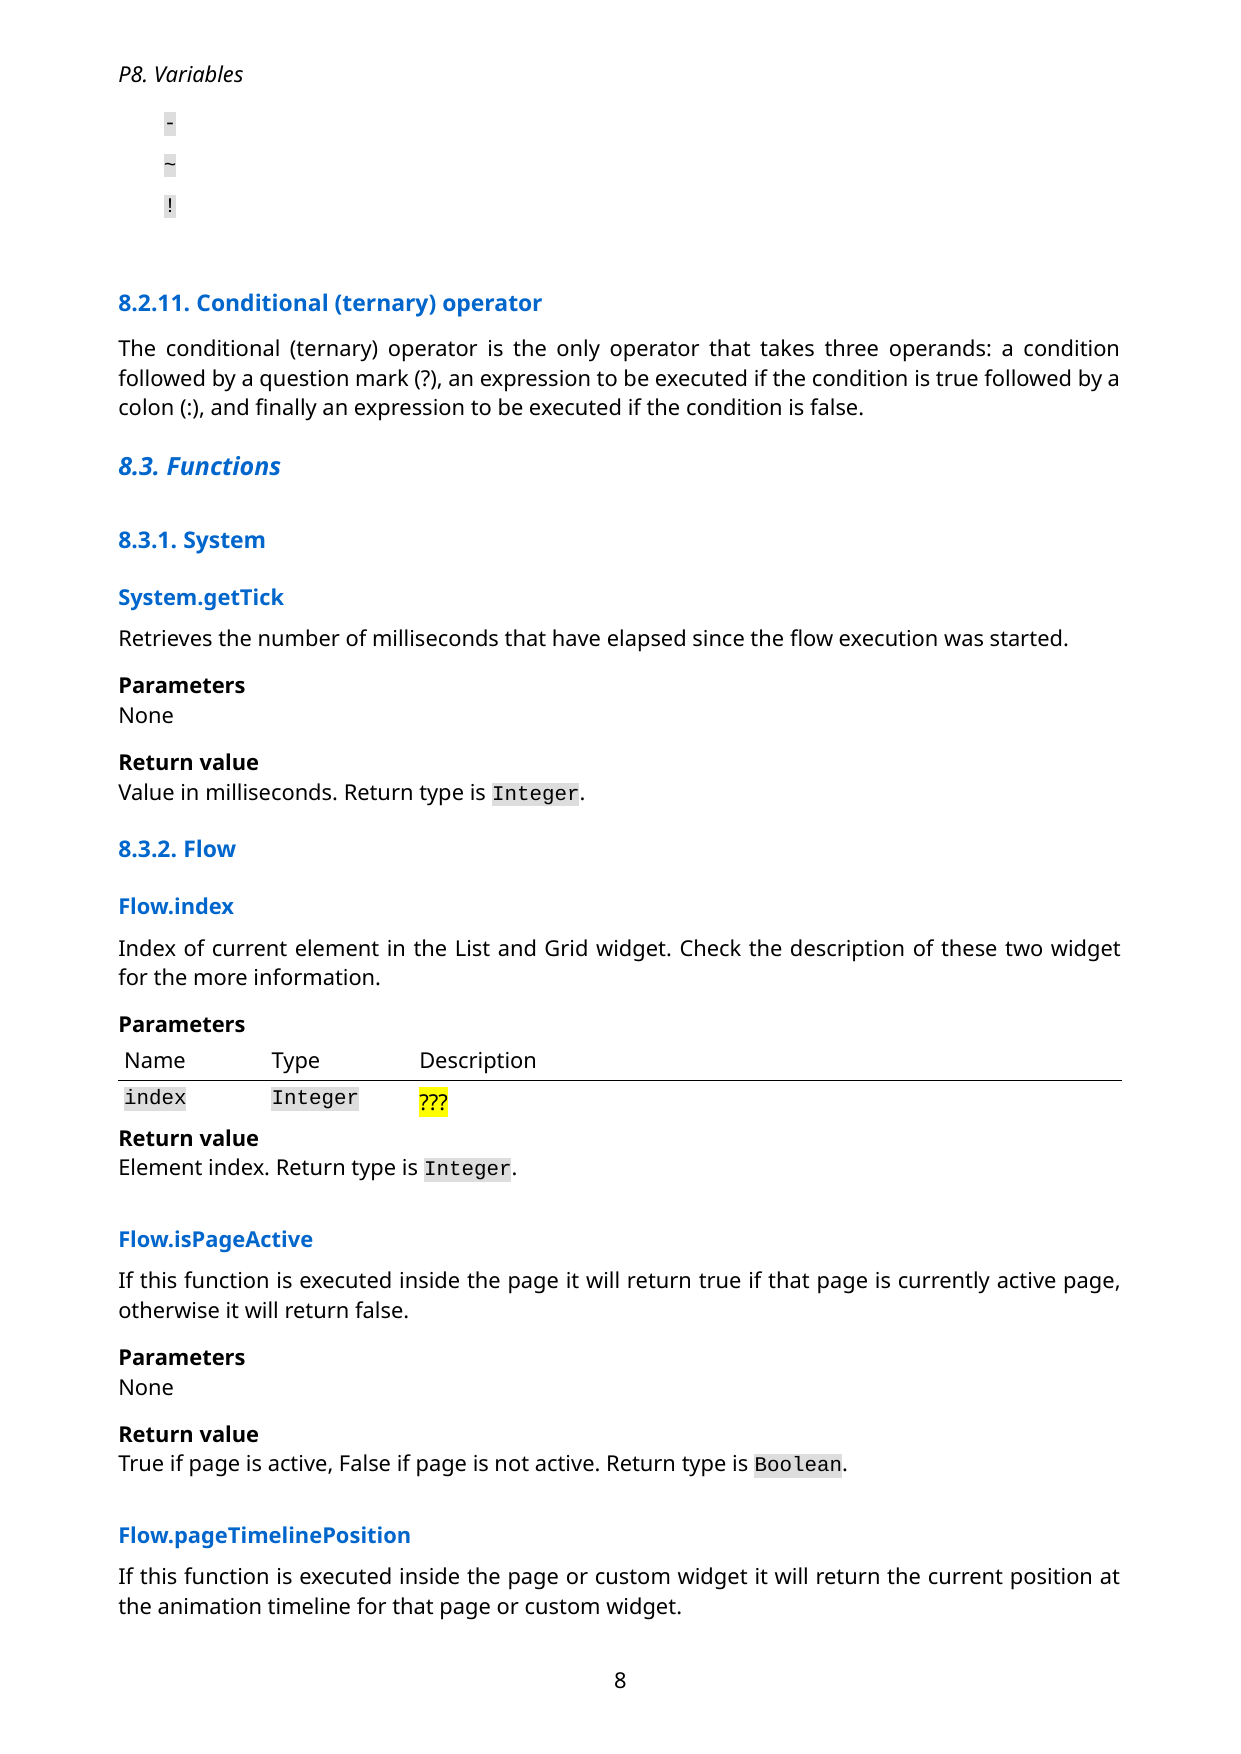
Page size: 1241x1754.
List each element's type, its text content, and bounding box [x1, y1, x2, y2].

table_header Type [266, 1039, 413, 1080]
text Parameters [118, 1342, 1122, 1372]
table_cell Integer [266, 1081, 413, 1122]
text Return value [118, 747, 1122, 777]
subtitle Flow [118, 833, 1122, 864]
text Parameters [118, 1009, 1122, 1039]
text Value in milliseconds. Return type is Integer. [118, 777, 1122, 807]
subtitle System [118, 524, 1122, 555]
subtitle Conditional (ternary) operator [118, 287, 1122, 318]
text If this function is executed inside the page or custom widget it will return the current position at the animation timeline for that page or custom widget. [118, 1561, 1122, 1621]
text Index of current element in the List and Grid widget. Check the description of these two widget for the more information. [118, 932, 1122, 992]
table_header Name [118, 1039, 266, 1080]
subtitle System.getTick [118, 582, 1122, 612]
text Return value [118, 1122, 1122, 1152]
table_cell [222, 189, 1122, 230]
text Element index. Return type is Integer. [118, 1152, 1122, 1182]
subtitle Flow.index [118, 891, 1122, 921]
text Return value [118, 1418, 1122, 1448]
text Retrieves the number of milliseconds that have elapsed since the flow execution was started. [118, 623, 1122, 653]
text The conditional (ternary) operator is the only operator that takes three operands: a condition followed by a question mark (?), an expression to be executed if the condition is true followed by a colon (:), and finally an expression to be executed if the condition is false. [118, 333, 1122, 422]
subtitle Flow.isPageActive [118, 1224, 1122, 1253]
subtitle Functions [118, 449, 1122, 483]
text If this function is executed inside the page it will return true if that page is currently active page, otherwise it will return false. [118, 1265, 1122, 1325]
text Parameters [118, 670, 1122, 700]
table_cell ??? [414, 1081, 1122, 1122]
subtitle Flow.pageTimelinePosition [118, 1520, 1122, 1549]
table_cell ~ [118, 148, 222, 189]
table_header Description [414, 1039, 1122, 1080]
table_cell - [118, 107, 222, 148]
table_cell index [118, 1081, 266, 1122]
text None [118, 1372, 1122, 1401]
table_cell [222, 107, 1122, 148]
text True if page is active, False if page is not active. Return type is Boolean. [118, 1448, 1122, 1478]
text None [118, 700, 1122, 730]
table_cell [222, 148, 1122, 189]
table_cell ! [118, 189, 222, 230]
